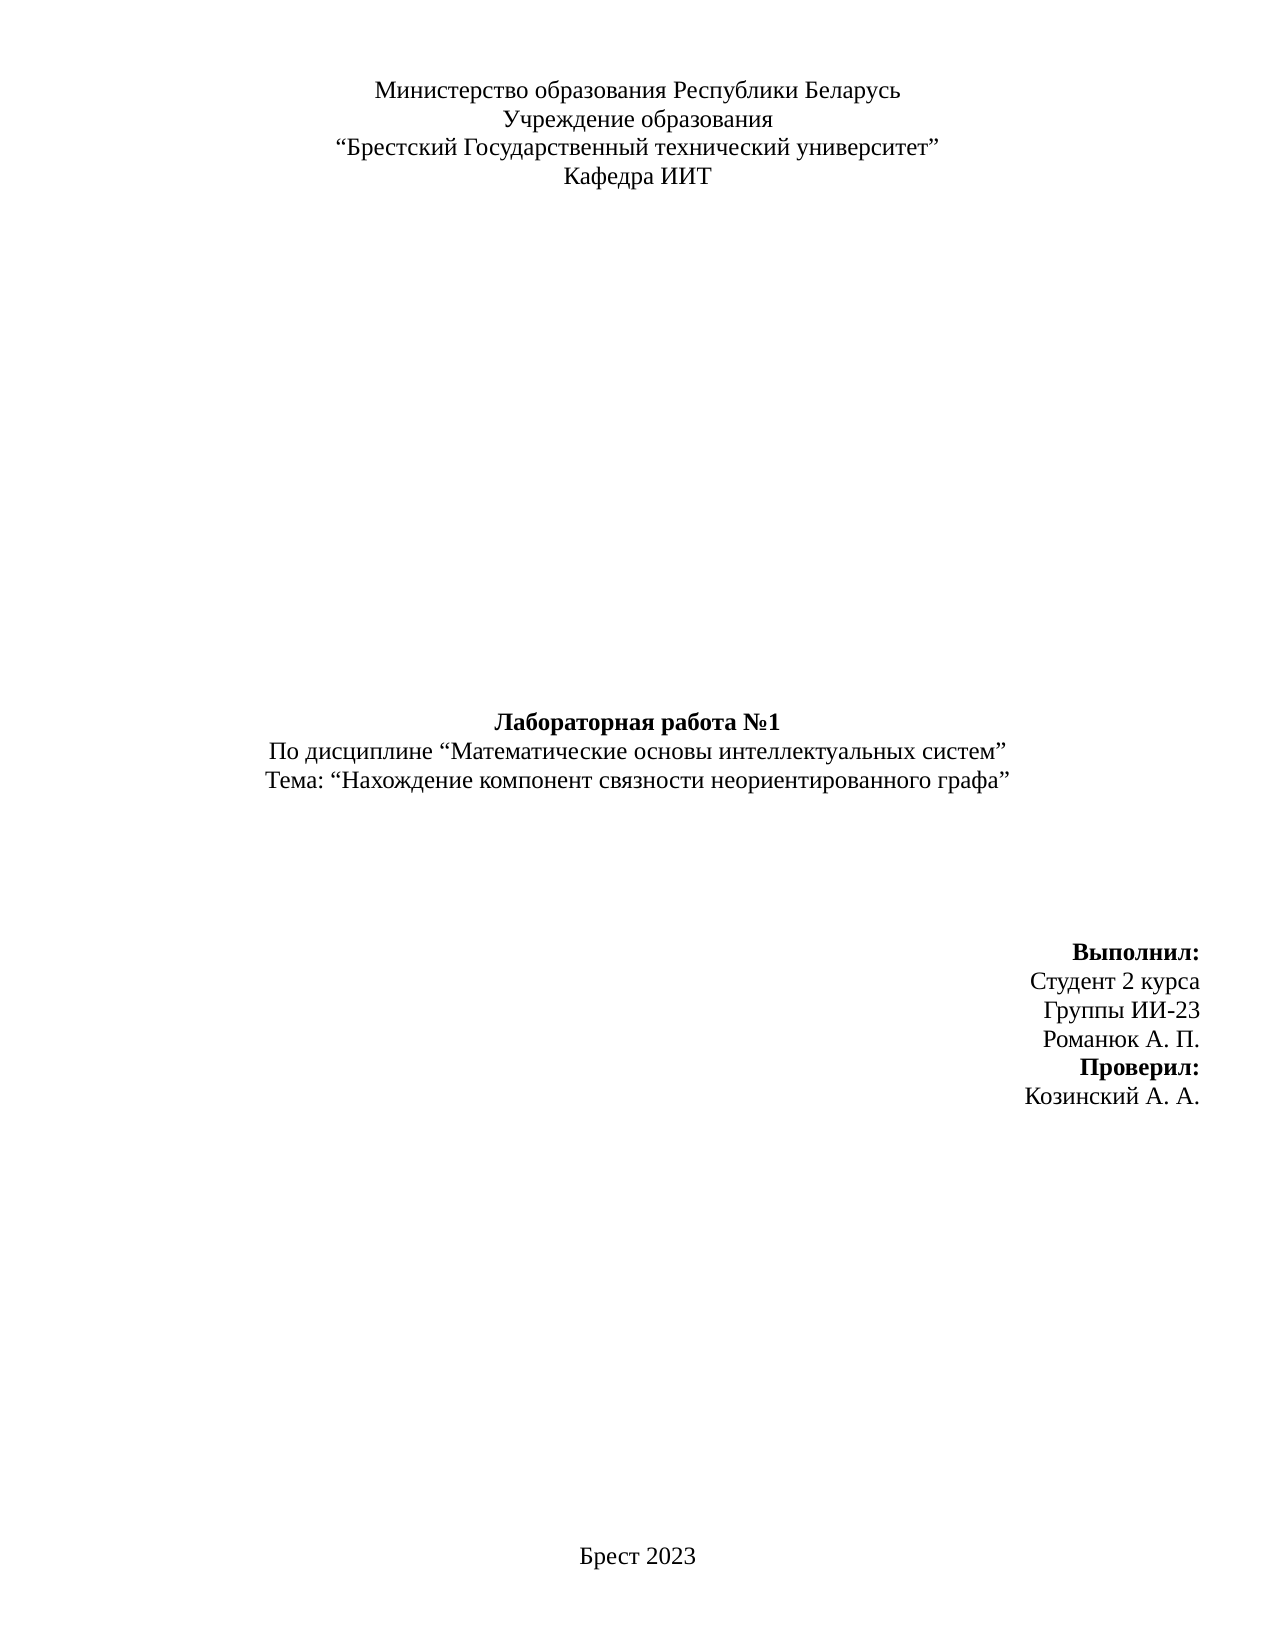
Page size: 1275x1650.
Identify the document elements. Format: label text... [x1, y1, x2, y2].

text Группы ИИ-23 [75, 995, 1200, 1024]
text Проверил: [75, 1052, 1200, 1081]
text Учреждение образования [75, 104, 1200, 132]
text Лабораторная работа №1 [75, 707, 1200, 736]
text Тема: “Нахождение компонент связности неориентированного графа” [75, 765, 1200, 794]
text Кафедра ИИТ [75, 161, 1200, 190]
text “Брестский Государственный технический университет” [75, 132, 1200, 161]
text Министерство образования Республики Беларусь [75, 75, 1200, 104]
text По дисциплине “Математические основы интеллектуальных систем” [75, 736, 1200, 765]
text Романюк А. П. [75, 1024, 1200, 1052]
text Козинский А. А. [75, 1081, 1200, 1110]
text Брест 2023 [75, 1541, 1200, 1570]
text Выполнил: [75, 937, 1200, 966]
text Студент 2 курса [75, 966, 1200, 995]
